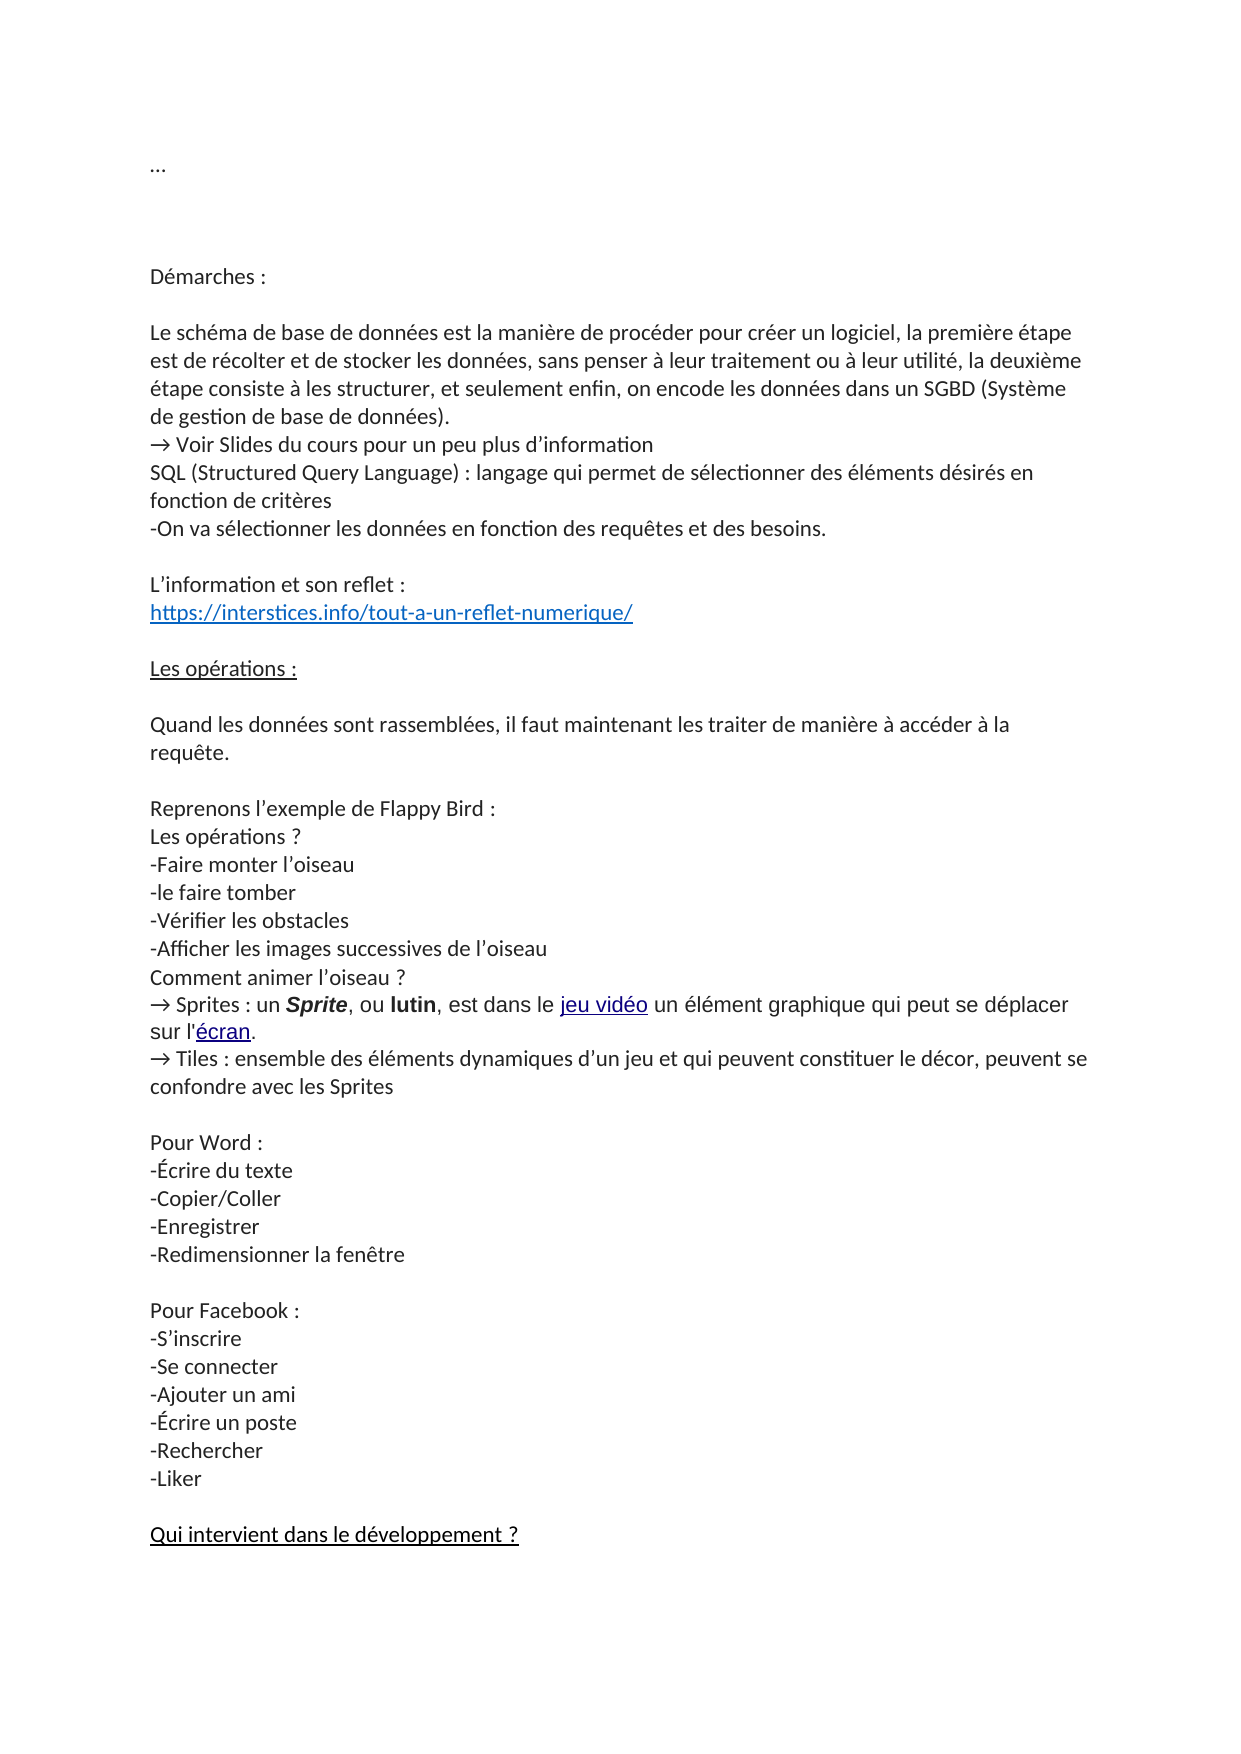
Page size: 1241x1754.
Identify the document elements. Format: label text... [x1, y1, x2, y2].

text SQL (Structured Query Language) : langage qui permet de sélectionner des éléments désirés en fonction de critères [150, 458, 1090, 514]
text -Redimensionner la fenêtre [150, 1240, 1090, 1268]
text -le faire tomber [150, 878, 1090, 907]
text Les opérations ? [150, 822, 1090, 851]
text -On va sélectionner les données en fonction des requêtes et des besoins. [150, 514, 1090, 542]
text Qui intervient dans le développement ? [150, 1520, 1090, 1548]
text -S’inscrire [150, 1324, 1090, 1352]
text Quand les données sont rassemblées, il faut maintenant les traiter de manière à accéder à la requête. [150, 710, 1090, 766]
text https://interstices.info/tout-a-un-reflet-numerique/ [150, 598, 1090, 626]
text -Ajouter un ami [150, 1380, 1090, 1408]
text -Copier/Coller [150, 1184, 1090, 1212]
text Pour Facebook : [150, 1296, 1090, 1324]
text -Liker [150, 1464, 1090, 1492]
text Comment animer l’oiseau ? [150, 963, 1090, 991]
text -Écrire du texte [150, 1156, 1090, 1184]
text Reprenons l’exemple de Flappy Bird : [150, 794, 1090, 822]
text L’information et son reflet : [150, 570, 1090, 598]
text Le schéma de base de données est la manière de procéder pour créer un logiciel, la première étape est de récolter et de stocker les données, sans penser à leur traitement ou à leur utilité, la deuxième étape consiste à les structurer, et seulement enfin, on encode les données dans un SGBD (Système de gestion de base de données). [150, 318, 1090, 430]
text Démarches : [150, 262, 1090, 290]
text Pour Word : [150, 1128, 1090, 1156]
text -Afficher les images successives de l’oiseau [150, 934, 1090, 963]
text … [150, 150, 1090, 178]
text -Se connecter [150, 1352, 1090, 1380]
text -Faire monter l’oiseau [150, 851, 1090, 878]
text → Tiles : ensemble des éléments dynamiques d’un jeu et qui peuvent constituer le décor, peuvent se confondre avec les Sprites [150, 1044, 1090, 1100]
text -Écrire un poste [150, 1408, 1090, 1436]
text -Enregistrer [150, 1212, 1090, 1240]
text Les opérations : [150, 654, 1090, 682]
text -Vérifier les obstacles [150, 907, 1090, 934]
text → Sprites : un Sprite, ou lutin, est dans le jeu vidéo un élément graphique qui peut se déplacer sur l'écran. [150, 991, 1090, 1044]
text → Voir Slides du cours pour un peu plus d’information [150, 430, 1090, 458]
text -Rechercher [150, 1436, 1090, 1464]
